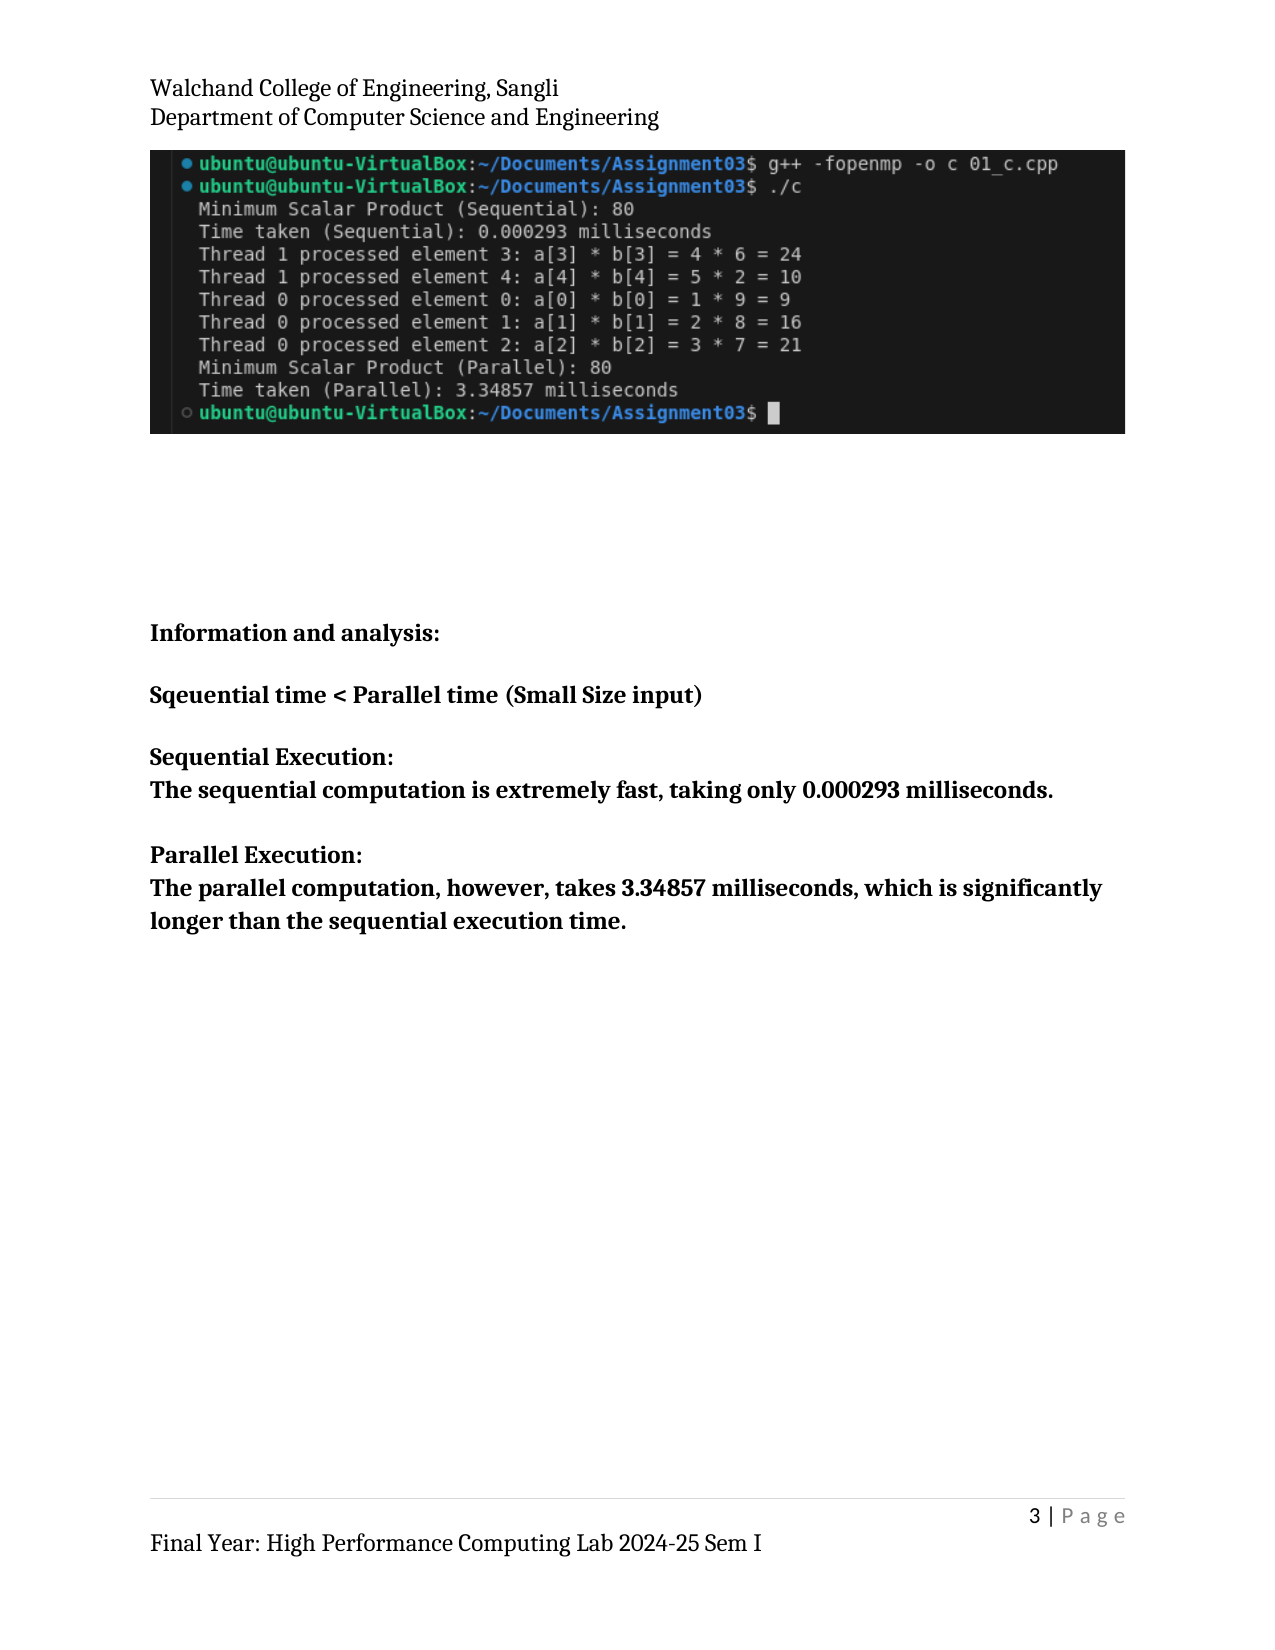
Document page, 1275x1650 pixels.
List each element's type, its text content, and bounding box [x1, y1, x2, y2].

text Parallel Execution: [150, 841, 1125, 869]
text Sequential Execution: The sequential computation is extremely fast, taking only 0.000293 milliseconds. [150, 743, 1125, 804]
text The parallel computation, however, takes 3.34857 milliseconds, which is significantly longer than the sequential execution time. [150, 874, 1125, 936]
text Sqeuential time < Parallel time (Small Size input) [150, 681, 1125, 709]
picture [150, 150, 1125, 434]
text Information and analysis: [150, 618, 1125, 647]
